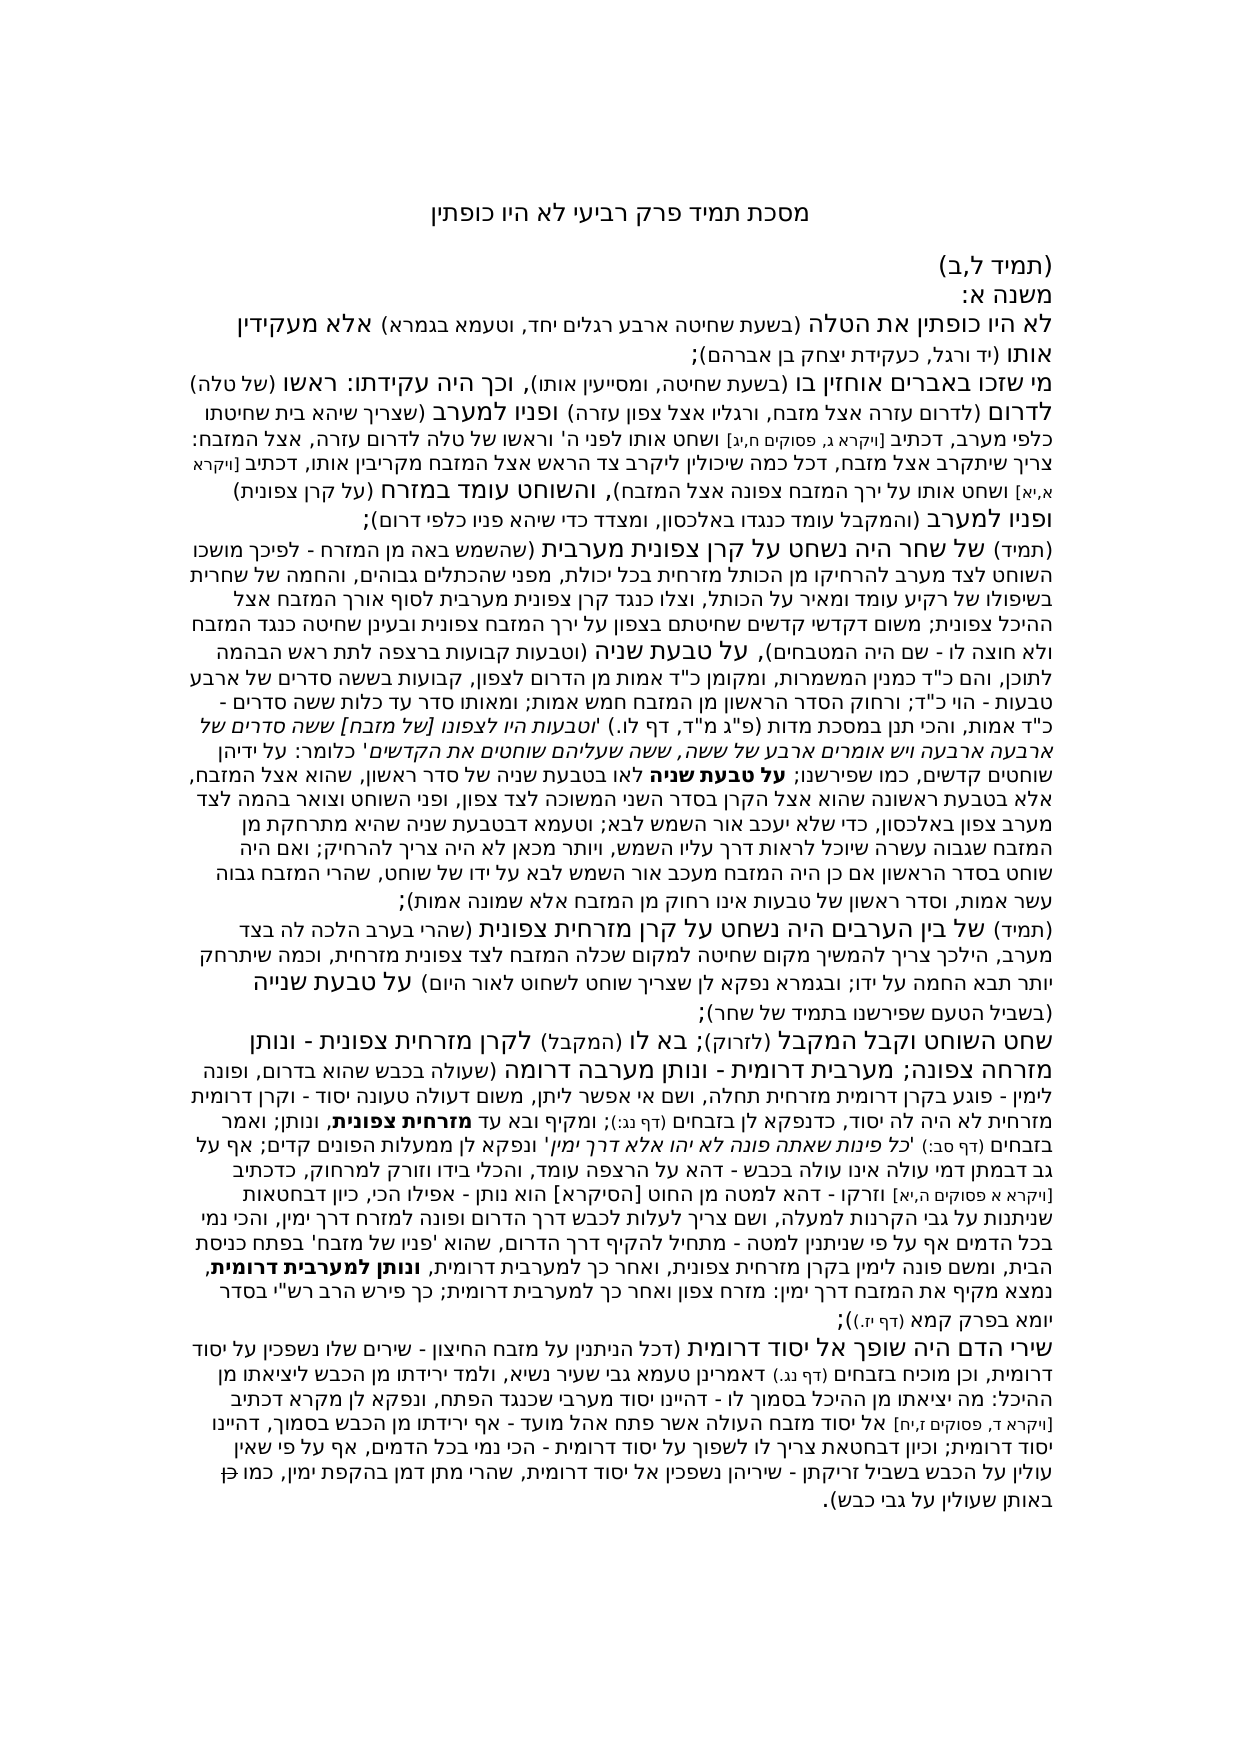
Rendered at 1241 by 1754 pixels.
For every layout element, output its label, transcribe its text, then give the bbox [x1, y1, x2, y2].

text מי שזכו באברים אוחזין בו (בשעת שחיטה, ומסייעין אותו), וכך היה עקידתו: ראשו (של טלה) לדרום (לדרום עזרה אצל מזבח, ורגליו אצל צפון עזרה) ופניו למערב (שצריך שיהא בית שחיטתו כלפי מערב, דכתיב [ויקרא ג, פסוקים ח,יג] ושחט אותו לפני ה' וראשו של טלה לדרום עזרה, אצל המזבח: צריך שיתקרב אצל מזבח, דכל כמה שיכולין ליקרב צד הראש אצל המזבח מקריבין אותו, דכתיב [ויקרא א,יא] ושחט אותו על ירך המזבח צפונה אצל המזבח), והשוחט עומד במזרח (על קרן צפונית) ופניו למערב (והמקבל עומד כנגדו באלכסון, ומצדד כדי שיהא פניו כלפי דרום); [187, 368, 1053, 534]
text לא היו כופתין את הטלה (בשעת שחיטה ארבע רגלים יחד, וטעמא בגמרא) אלא מעקידין אותו (יד ורגל, כעקידת יצחק בן אברהם); [187, 310, 1053, 368]
text מסכת תמיד פרק רביעי לא היו כופתין [187, 198, 1053, 227]
text (תמיד) של שחר היה נשחט על קרן צפונית מערבית (שהשמש באה מן המזרח - לפיכך מושכו השוחט לצד מערב להרחיקו מן הכותל מזרחית בכל יכולת, מפני שהכתלים גבוהים, והחמה של שחרית בשיפולו של רקיע עומד ומאיר על הכותל, וצלו כנגד קרן צפונית מערבית לסוף אורך המזבח אצל ההיכל צפונית; משום דקדשי קדשים שחיטתם בצפון על ירך המזבח צפונית ובעינן שחיטה כנגד המזבח ולא חוצה לו - שם היה המטבחים), על טבעת שניה (וטבעות קבועות ברצפה לתת ראש הבהמה לתוכן, והם כ"ד כמנין המשמרות, ומקומן כ"ד אמות מן הדרום לצפון, קבועות בששה סדרים של ארבע טבעות - הוי כ"ד; ורחוק הסדר הראשון מן המזבח חמש אמות; ומאותו סדר עד כלות ששה סדרים - כ"ד אמות, והכי תנן במסכת מדות (פ"ג מ"ד, דף לו.) 'וטבעות היו לצפונו [של מזבח] ששה סדרים של ארבעה ארבעה ויש אומרים ארבע של ששה, ששה שעליהם שוחטים את הקדשים' כלומר: על ידיהן שוחטים קדשים, כמו שפירשנו; על טבעת שניה לאו בטבעת שניה של סדר ראשון, שהוא אצל המזבח, אלא בטבעת ראשונה שהוא אצל הקרן בסדר השני המשוכה לצד צפון, ופני השוחט וצואר בהמה לצד מערב צפון באלכסון, כדי שלא יעכב אור השמש לבא; וטעמא דבטבעת שניה שהיא מתרחקת מן המזבח שגבוה עשרה שיוכל לראות דרך עליו השמש, ויותר מכאן לא היה צריך להרחיק; ואם היה שוחט בסדר הראשון אם כן היה המזבח מעכב אור השמש לבא על ידו של שוחט, שהרי המזבח גבוה עשר אמות, וסדר ראשון של טבעות אינו רחוק מן המזבח אלא שמונה אמות); [187, 534, 1053, 914]
text שירי הדם היה שופך אל יסוד דרומית (דכל הניתנין על מזבח החיצון - שירים שלו נשפכין על יסוד דרומית, וכן מוכיח בזבחים (דף נג.) דאמרינן טעמא גבי שעיר נשיא, ולמד ירידתו מן הכבש ליציאתו מן ההיכל: מה יציאתו מן ההיכל בסמוך לו - דהיינו יסוד מערבי שכנגד הפתח, ונפקא לן מקרא דכתיב [ויקרא ד, פסוקים ז,יח] אל יסוד מזבח העולה אשר פתח אהל מועד - אף ירידתו מן הכבש בסמוך, דהיינו יסוד דרומית; וכיון דבחטאת צריך לו לשפוך על יסוד דרומית - הכי נמי בכל הדמים, אף על פי שאין עולין על הכבש בשביל זריקתן - שיריהן נשפכין אל יסוד דרומית, שהרי מתן דמן בהקפת ימין, כמו כן באותן שעולין על גבי כבש). [187, 1333, 1053, 1513]
text משנה א: [187, 281, 1053, 310]
text (תמיד) של בין הערבים היה נשחט על קרן מזרחית צפונית (שהרי בערב הלכה לה בצד מערב, הילכך צריך להמשיך מקום שחיטה למקום שכלה המזבח לצד צפונית מזרחית, וכמה שיתרחק יותר תבא החמה על ידו; ובגמרא נפקא לן שצריך שוחט לשחוט לאור היום) על טבעת שנייה (בשביל הטעם שפירשנו בתמיד של שחר); [187, 914, 1053, 1026]
text שחט השוחט וקבל המקבל (לזרוק); בא לו (המקבל) לקרן מזרחית צפונית - ונותן מזרחה צפונה; מערבית דרומית - ונותן מערבה דרומה (שעולה בכבש שהוא בדרום, ופונה לימין - פוגע בקרן דרומית מזרחית תחלה, ושם אי אפשר ליתן, משום דעולה טעונה יסוד - וקרן דרומית מזרחית לא היה לה יסוד, כדנפקא לן בזבחים (דף נג:); ומקיף ובא עד מזרחית צפונית, ונותן; ואמר בזבחים (דף סב:) 'כל פינות שאתה פונה לא יהו אלא דרך ימין' ונפקא לן ממעלות הפונים קדים; אף על גב דבמתן דמי עולה אינו עולה בכבש - דהא על הרצפה עומד, והכלי בידו וזורק למרחוק, כדכתיב [ויקרא א פסוקים ה,יא] וזרקו - דהא למטה מן החוט [הסיקרא] הוא נותן - אפילו הכי, כיון דבחטאות שניתנות על גבי הקרנות למעלה, ושם צריך לעלות לכבש דרך הדרום ופונה למזרח דרך ימין, והכי נמי בכל הדמים אף על פי שניתנין למטה - מתחיל להקיף דרך הדרום, שהוא 'פניו של מזבח' בפתח כניסת הבית, ומשם פונה לימין בקרן מזרחית צפונית, ואחר כך למערבית דרומית, ונותן למערבית דרומית, נמצא מקיף את המזבח דרך ימין: מזרח צפון ואחר כך למערבית דרומית; כך פירש הרב רש"י בסדר יומא בפרק קמא (דף יז.)); [187, 1026, 1053, 1333]
text (תמיד ל,ב) [187, 251, 1053, 281]
